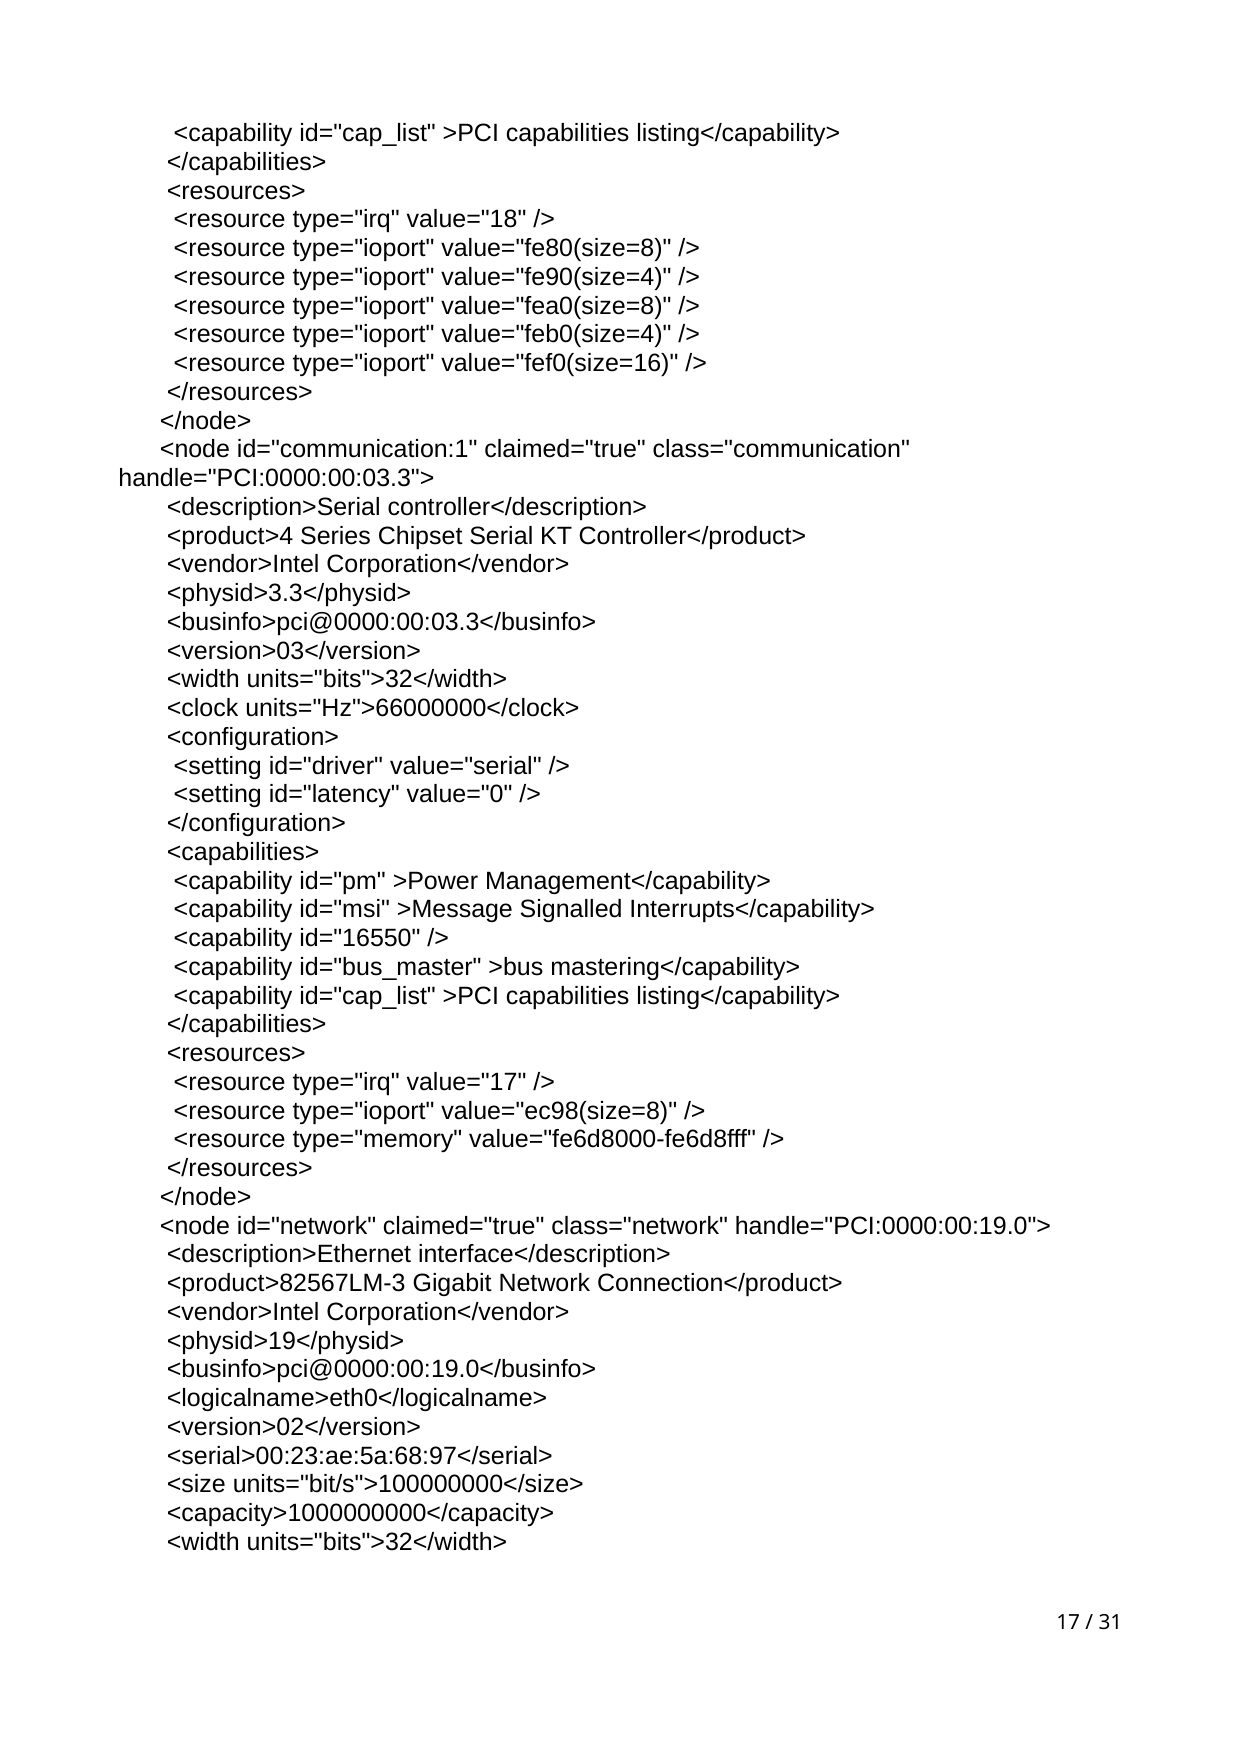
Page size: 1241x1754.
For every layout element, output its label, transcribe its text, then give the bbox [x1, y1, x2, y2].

text <capability id="cap_list" >PCI capabilities listing</capability> </capabilities> <resources> <resource type="irq" value="18" /> <resource type="ioport" value="fe80(size=8)" /> <resource type="ioport" value="fe90(size=4)" /> <resource type="ioport" value="fea0(size=8)" /> <resource type="ioport" value="feb0(size=4)" /> <resource type="ioport" value="fef0(size=16)" /> </resources> </node> <node id="communication:1" claimed="true" class="communication" handle="PCI:0000:00:03.3"> <description>Serial controller</description> <product>4 Series Chipset Serial KT Controller</product> <vendor>Intel Corporation</vendor> <physid>3.3</physid> <businfo>pci@0000:00:03.3</businfo> <version>03</version> <width units="bits">32</width> <clock units="Hz">66000000</clock> <configuration> <setting id="driver" value="serial" /> <setting id="latency" value="0" /> </configuration> <capabilities> <capability id="pm" >Power Management</capability> <capability id="msi" >Message Signalled Interrupts</capability> <capability id="16550" /> <capability id="bus_master" >bus mastering</capability> <capability id="cap_list" >PCI capabilities listing</capability> </capabilities> <resources> <resource type="irq" value="17" /> <resource type="ioport" value="ec98(size=8)" /> <resource type="memory" value="fe6d8000-fe6d8fff" /> </resources> </node> <node id="network" claimed="true" class="network" handle="PCI:0000:00:19.0"> <description>Ethernet interface</description> <product>82567LM-3 Gigabit Network Connection</product> <vendor>Intel Corporation</vendor> <physid>19</physid> <businfo>pci@0000:00:19.0</businfo> <logicalname>eth0</logicalname> <version>02</version> <serial>00:23:ae:5a:68:97</serial> <size units="bit/s">100000000</size> <capacity>1000000000</capacity> <width units="bits">32</width> [118, 118, 1122, 1556]
